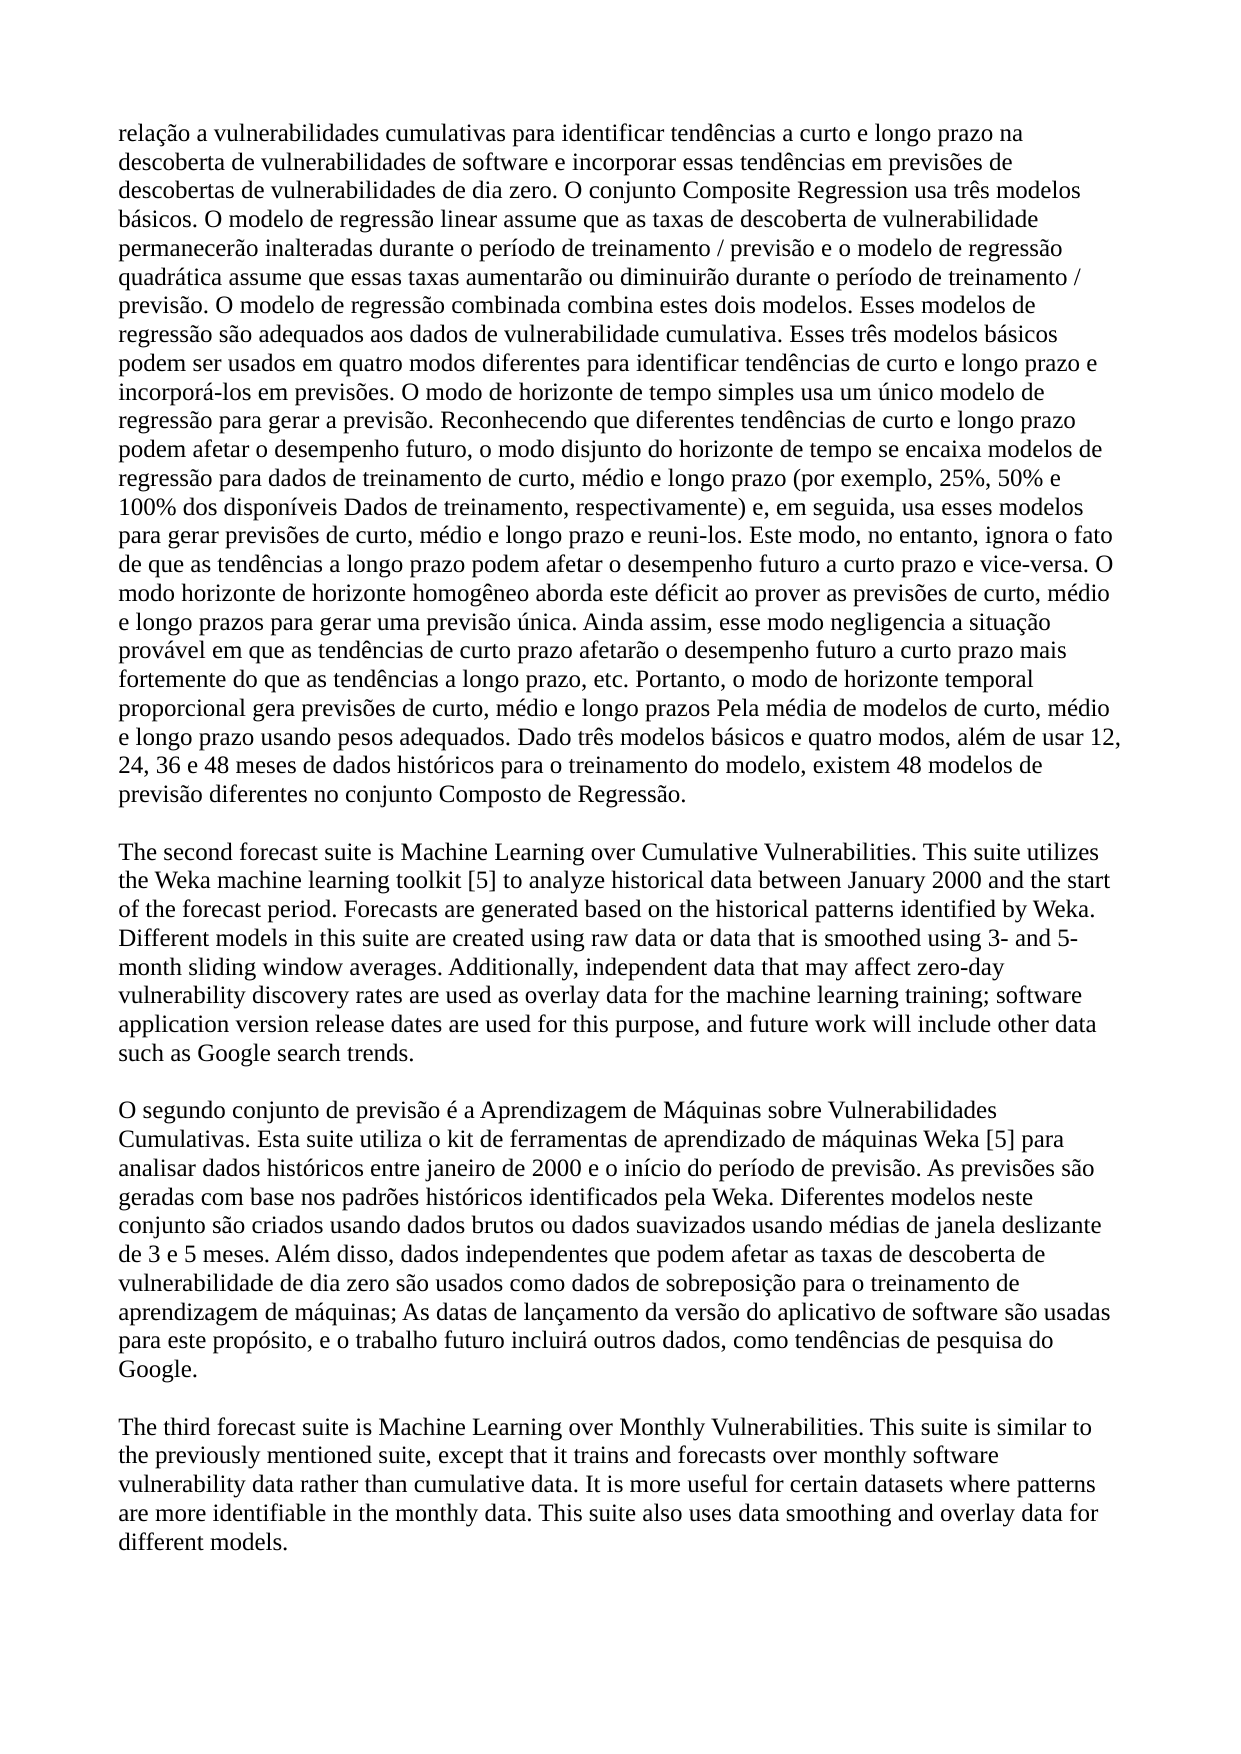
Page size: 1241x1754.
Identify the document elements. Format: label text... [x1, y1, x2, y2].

text The second forecast suite is Machine Learning over Cumulative Vulnerabilities. This suite utilizes the Weka machine learning toolkit [5] to analyze historical data between January 2000 and the start of the forecast period. Forecasts are generated based on the historical patterns identified by Weka. Different models in this suite are created using raw data or data that is smoothed using 3- and 5-month sliding window averages. Additionally, independent data that may affect zero-day vulnerability discovery rates are used as overlay data for the machine learning training; software application version release dates are used for this purpose, and future work will include other data such as Google search trends. [118, 837, 1122, 1067]
text O segundo conjunto de previsão é a Aprendizagem de Máquinas sobre Vulnerabilidades Cumulativas. Esta suite utiliza o kit de ferramentas de aprendizado de máquinas Weka [5] para analisar dados históricos entre janeiro de 2000 e o início do período de previsão. As previsões são geradas com base nos padrões históricos identificados pela Weka. Diferentes modelos neste conjunto são criados usando dados brutos ou dados suavizados usando médias de janela deslizante de 3 e 5 meses. Além disso, dados independentes que podem afetar as taxas de descoberta de vulnerabilidade de dia zero são usados como dados de sobreposição para o treinamento de aprendizagem de máquinas; As datas de lançamento da versão do aplicativo de software são usadas para este propósito, e o trabalho futuro incluirá outros dados, como tendências de pesquisa do Google. [118, 1096, 1122, 1383]
text relação a vulnerabilidades cumulativas para identificar tendências a curto e longo prazo na descoberta de vulnerabilidades de software e incorporar essas tendências em previsões de descobertas de vulnerabilidades de dia zero. O conjunto Composite Regression usa três modelos básicos. O modelo de regressão linear assume que as taxas de descoberta de vulnerabilidade permanecerão inalteradas durante o período de treinamento / previsão e o modelo de regressão quadrática assume que essas taxas aumentarão ou diminuirão durante o período de treinamento / previsão. O modelo de regressão combinada combina estes dois modelos. Esses modelos de regressão são adequados aos dados de vulnerabilidade cumulativa. Esses três modelos básicos podem ser usados em quatro modos diferentes para identificar tendências de curto e longo prazo e incorporá-los em previsões. O modo de horizonte de tempo simples usa um único modelo de regressão para gerar a previsão. Reconhecendo que diferentes tendências de curto e longo prazo podem afetar o desempenho futuro, o modo disjunto do horizonte de tempo se encaixa modelos de regressão para dados de treinamento de curto, médio e longo prazo (por exemplo, 25%, 50% e 100% dos disponíveis Dados de treinamento, respectivamente) e, em seguida, usa esses modelos para gerar previsões de curto, médio e longo prazo e reuni-los. Este modo, no entanto, ignora o fato de que as tendências a longo prazo podem afetar o desempenho futuro a curto prazo e vice-versa. O modo horizonte de horizonte homogêneo aborda este déficit ao prover as previsões de curto, médio e longo prazos para gerar uma previsão única. Ainda assim, esse modo negligencia a situação provável em que as tendências de curto prazo afetarão o desempenho futuro a curto prazo mais fortemente do que as tendências a longo prazo, etc. Portanto, o modo de horizonte temporal proporcional gera previsões de curto, médio e longo prazos Pela média de modelos de curto, médio e longo prazo usando pesos adequados. Dado três modelos básicos e quatro modos, além de usar 12, 24, 36 e 48 meses de dados históricos para o treinamento do modelo, existem 48 modelos de previsão diferentes no conjunto Composto de Regressão. [118, 118, 1122, 808]
text The third forecast suite is Machine Learning over Monthly Vulnerabilities. This suite is similar to the previously mentioned suite, except that it trains and forecasts over monthly software vulnerability data rather than cumulative data. It is more useful for certain datasets where patterns are more identifiable in the monthly data. This suite also uses data smoothing and overlay data for different models. [118, 1412, 1122, 1556]
